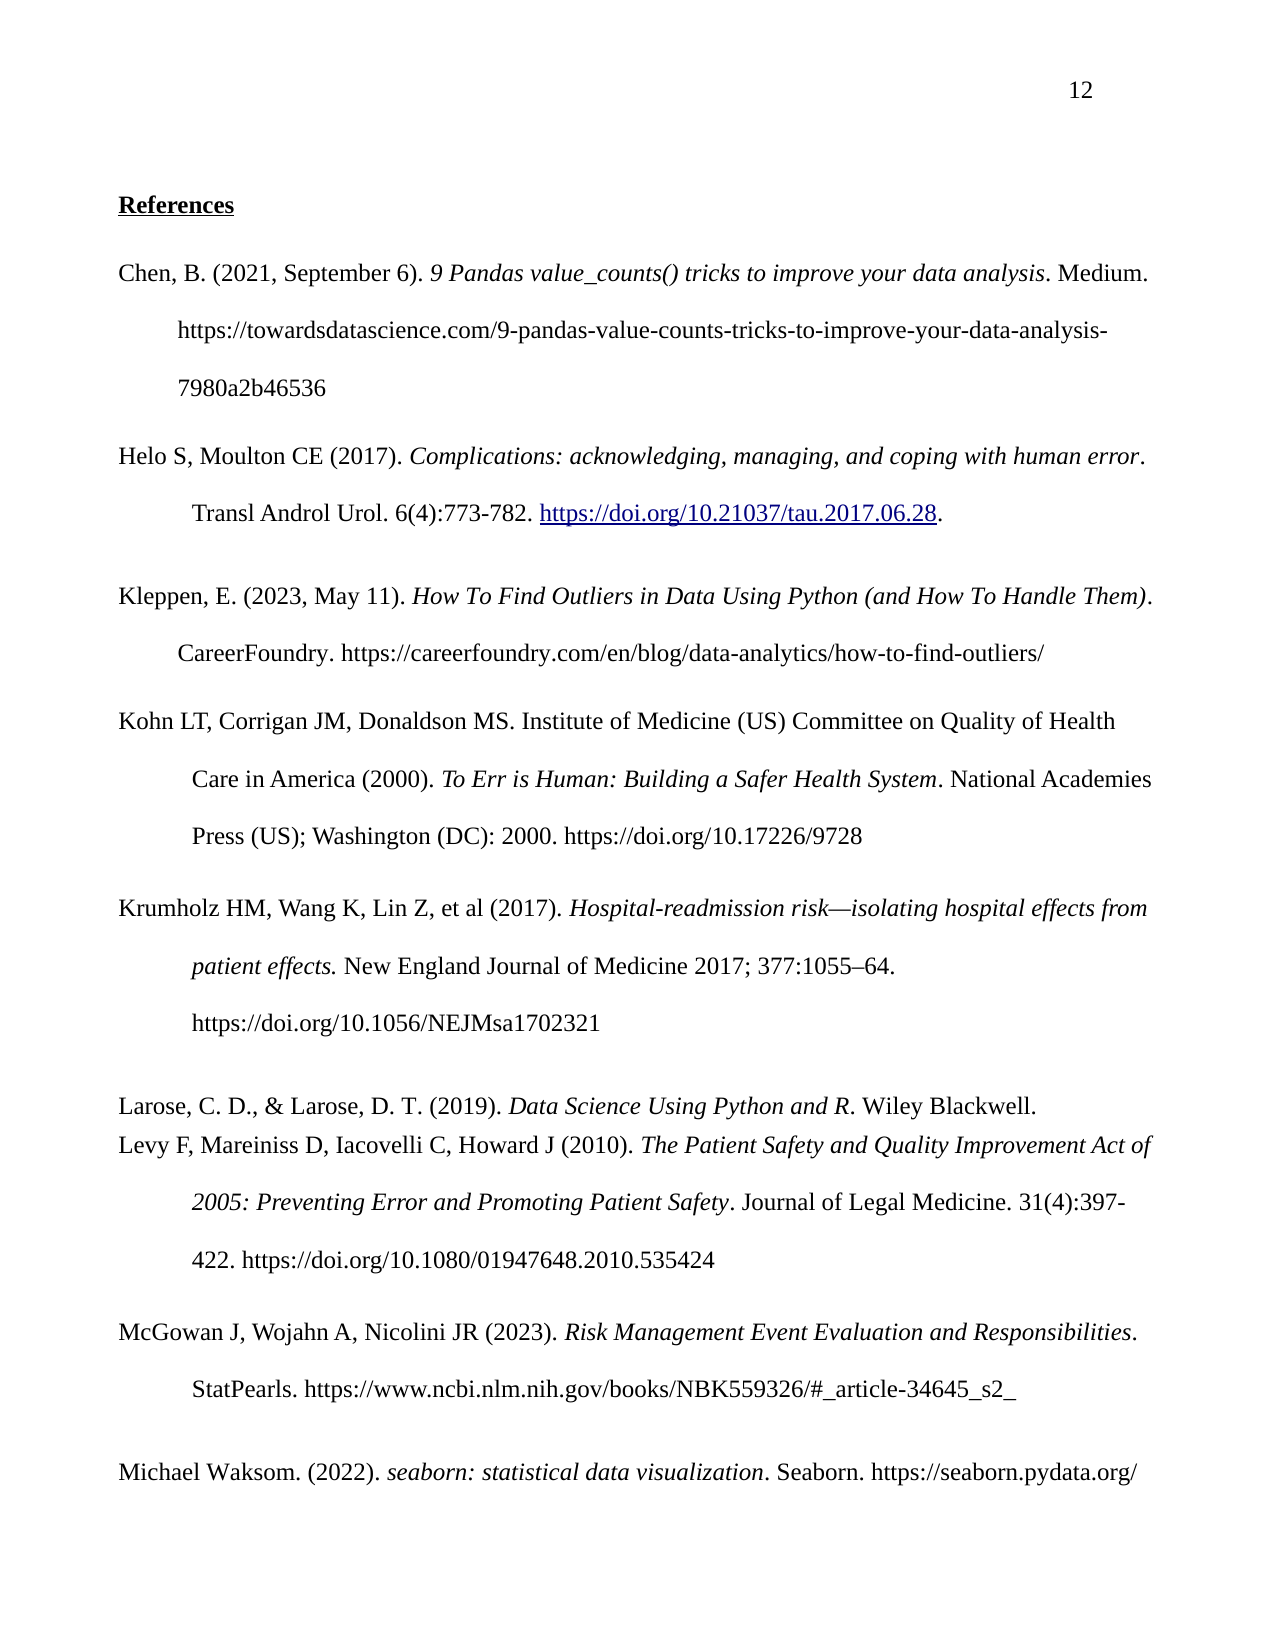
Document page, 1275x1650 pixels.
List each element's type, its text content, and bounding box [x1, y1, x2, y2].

text References [118, 190, 1157, 219]
text Levy F, Mareiniss D, Iacovelli C, Howard J (2010). The Patient Safety and Quality Improvement Act of 2005: Preventing Error and Promoting Patient Safety. Journal of Legal Medicine. 31(4):397-422. https://doi.org/10.1080/01947648.2010.535424 [118, 1130, 1157, 1274]
text Chen, B. (2021, September 6). 9 Pandas value_counts() tricks to improve your data analysis. Medium. https://towardsdatascience.com/9-pandas-value-counts-tricks-to-improve-your-data-analysis-7980a2b46536 [118, 258, 1157, 402]
text Helo S, Moulton CE (2017). Complications: acknowledging, managing, and coping with human error. Transl Androl Urol. 6(4):773-782. https://doi.org/10.21037/tau.2017.06.28. [118, 441, 1157, 527]
text Kleppen, E. (2023, May 11). How To Find Outliers in Data Using Python (and How To Handle Them). CareerFoundry. https://careerfoundry.com/en/blog/data-analytics/how-to-find-outliers/ [118, 581, 1157, 667]
text Kohn LT, Corrigan JM, Donaldson MS. Institute of Medicine (US) Committee on Quality of Health Care in America (2000). To Err is Human: Building a Safer Health System. National Academies Press (US); Washington (DC): 2000. https://doi.org/10.17226/9728 [118, 706, 1157, 850]
text Michael Waksom. (2022). seaborn: statistical data visualization. Seaborn. https://seaborn.pydata.org/ [118, 1457, 1157, 1486]
text Larose, C. D., & Larose, D. T. (2019). Data Science Using Python and R. Wiley Blackwell. [118, 1091, 1157, 1119]
text McGowan J, Wojahn A, Nicolini JR (2023). Risk Management Event Evaluation and Responsibilities. StatPearls. https://www.ncbi.nlm.nih.gov/books/NBK559326/#_article-34645_s2_ [118, 1317, 1157, 1403]
text Krumholz HM, Wang K, Lin Z, et al (2017). Hospital-readmission risk—isolating hospital effects from patient effects. New England Journal of Medicine 2017; 377:1055–64. https://doi.org/10.1056/NEJMsa1702321 [118, 893, 1157, 1037]
